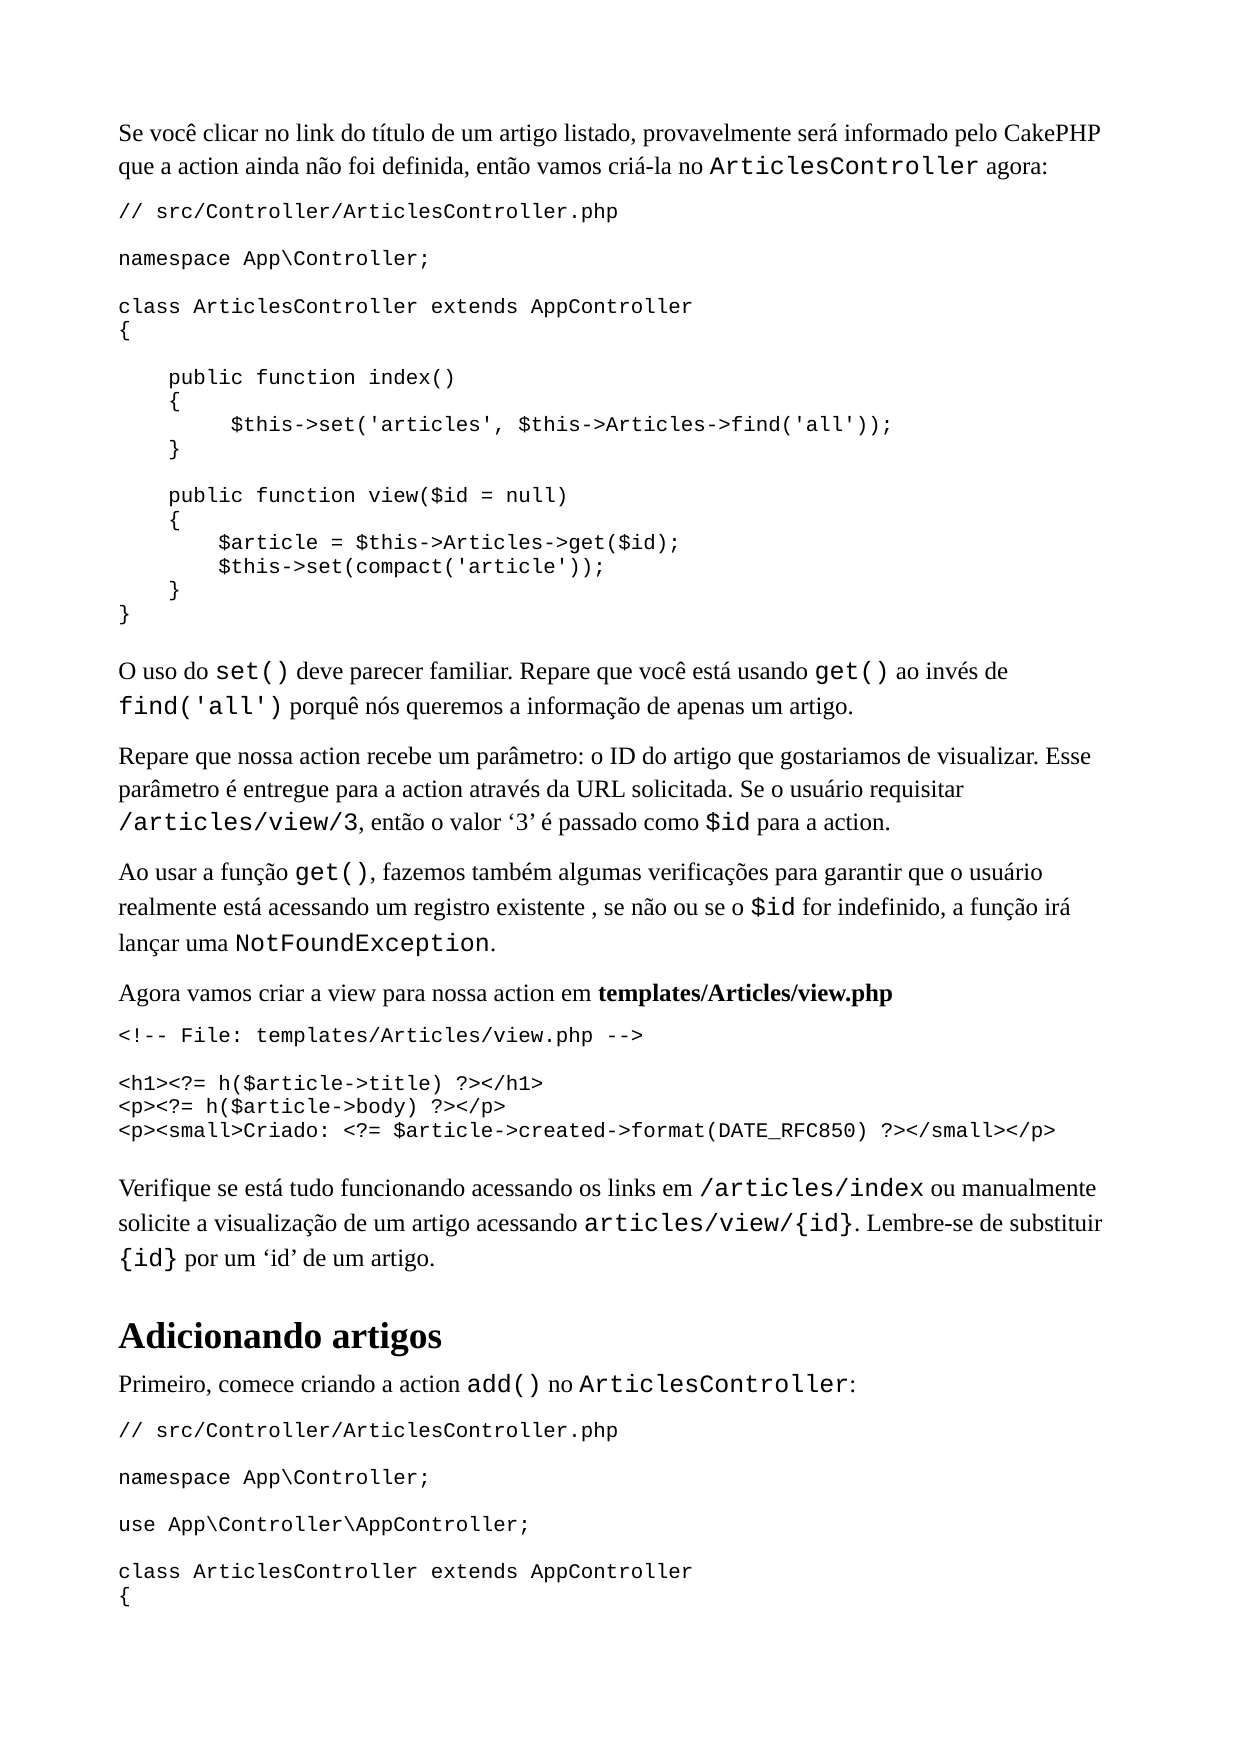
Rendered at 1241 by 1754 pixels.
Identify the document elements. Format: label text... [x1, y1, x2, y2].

text { [118, 390, 1122, 414]
text } [118, 579, 1122, 603]
text namespace App\Controller; [118, 1467, 1122, 1491]
text class ArticlesController extends AppController [118, 296, 1122, 319]
text <h1><?= h($article->title) ?></h1> [118, 1072, 1122, 1096]
text $this->set('articles', $this->Articles->find('all')); [118, 414, 1122, 438]
text Primeiro, comece criando a action add() no ArticlesController: [118, 1369, 1122, 1400]
subtitle Adicionando artigos [118, 1314, 1122, 1357]
text use App\Controller\AppController; [118, 1514, 1122, 1538]
text $article = $this->Articles->get($id); [118, 532, 1122, 556]
text Ao usar a função get(), fazemos também algumas verificações para garantir que o usuário realmente está acessando um registro existente , se não ou se o $id for indefinido, a função irá lançar uma NotFoundException. [118, 857, 1122, 958]
text public function view($id = null) [118, 485, 1122, 508]
text // src/Controller/ArticlesController.php [118, 201, 1122, 225]
text <!-- File: templates/Articles/view.php --> [118, 1025, 1122, 1049]
text O uso do set() deve parecer familiar. Repare que você está usando get() ao invés de find('all') porquê nós queremos a informação de apenas um artigo. [118, 656, 1122, 722]
text { [118, 1585, 1122, 1609]
text } [118, 603, 1122, 627]
text Se você clicar no link do título de um artigo listado, provavelmente será informado pelo CakePHP que a action ainda não foi definida, então vamos criá-la no ArticlesController agora: [118, 118, 1122, 182]
text { [118, 319, 1122, 343]
text } [118, 438, 1122, 461]
text Repare que nossa action recebe um parâmetro: o ID do artigo que gostariamos de visualizar. Esse parâmetro é entregue para a action através da URL solicitada. Se o usuário requisitar /articles/view/3, então o valor ‘3’ é passado como $id para a action. [118, 741, 1122, 838]
text Verifique se está tudo funcionando acessando os links em /articles/index ou manualmente solicite a visualização de um artigo acessando articles/view/{id}. Lembre-se de substituir {id} por um ‘id’ de um artigo. [118, 1173, 1122, 1274]
text $this->set(compact('article')); [118, 556, 1122, 579]
text <p><?= h($article->body) ?></p> [118, 1096, 1122, 1120]
text public function index() [118, 367, 1122, 390]
text { [118, 508, 1122, 532]
text // src/Controller/ArticlesController.php [118, 1419, 1122, 1443]
text class ArticlesController extends AppController [118, 1561, 1122, 1585]
text <p><small>Criado: <?= $article->created->format(DATE_RFC850) ?></small></p> [118, 1120, 1122, 1143]
text Agora vamos criar a view para nossa action em templates/Articles/view.php [118, 978, 1122, 1006]
text namespace App\Controller; [118, 248, 1122, 272]
